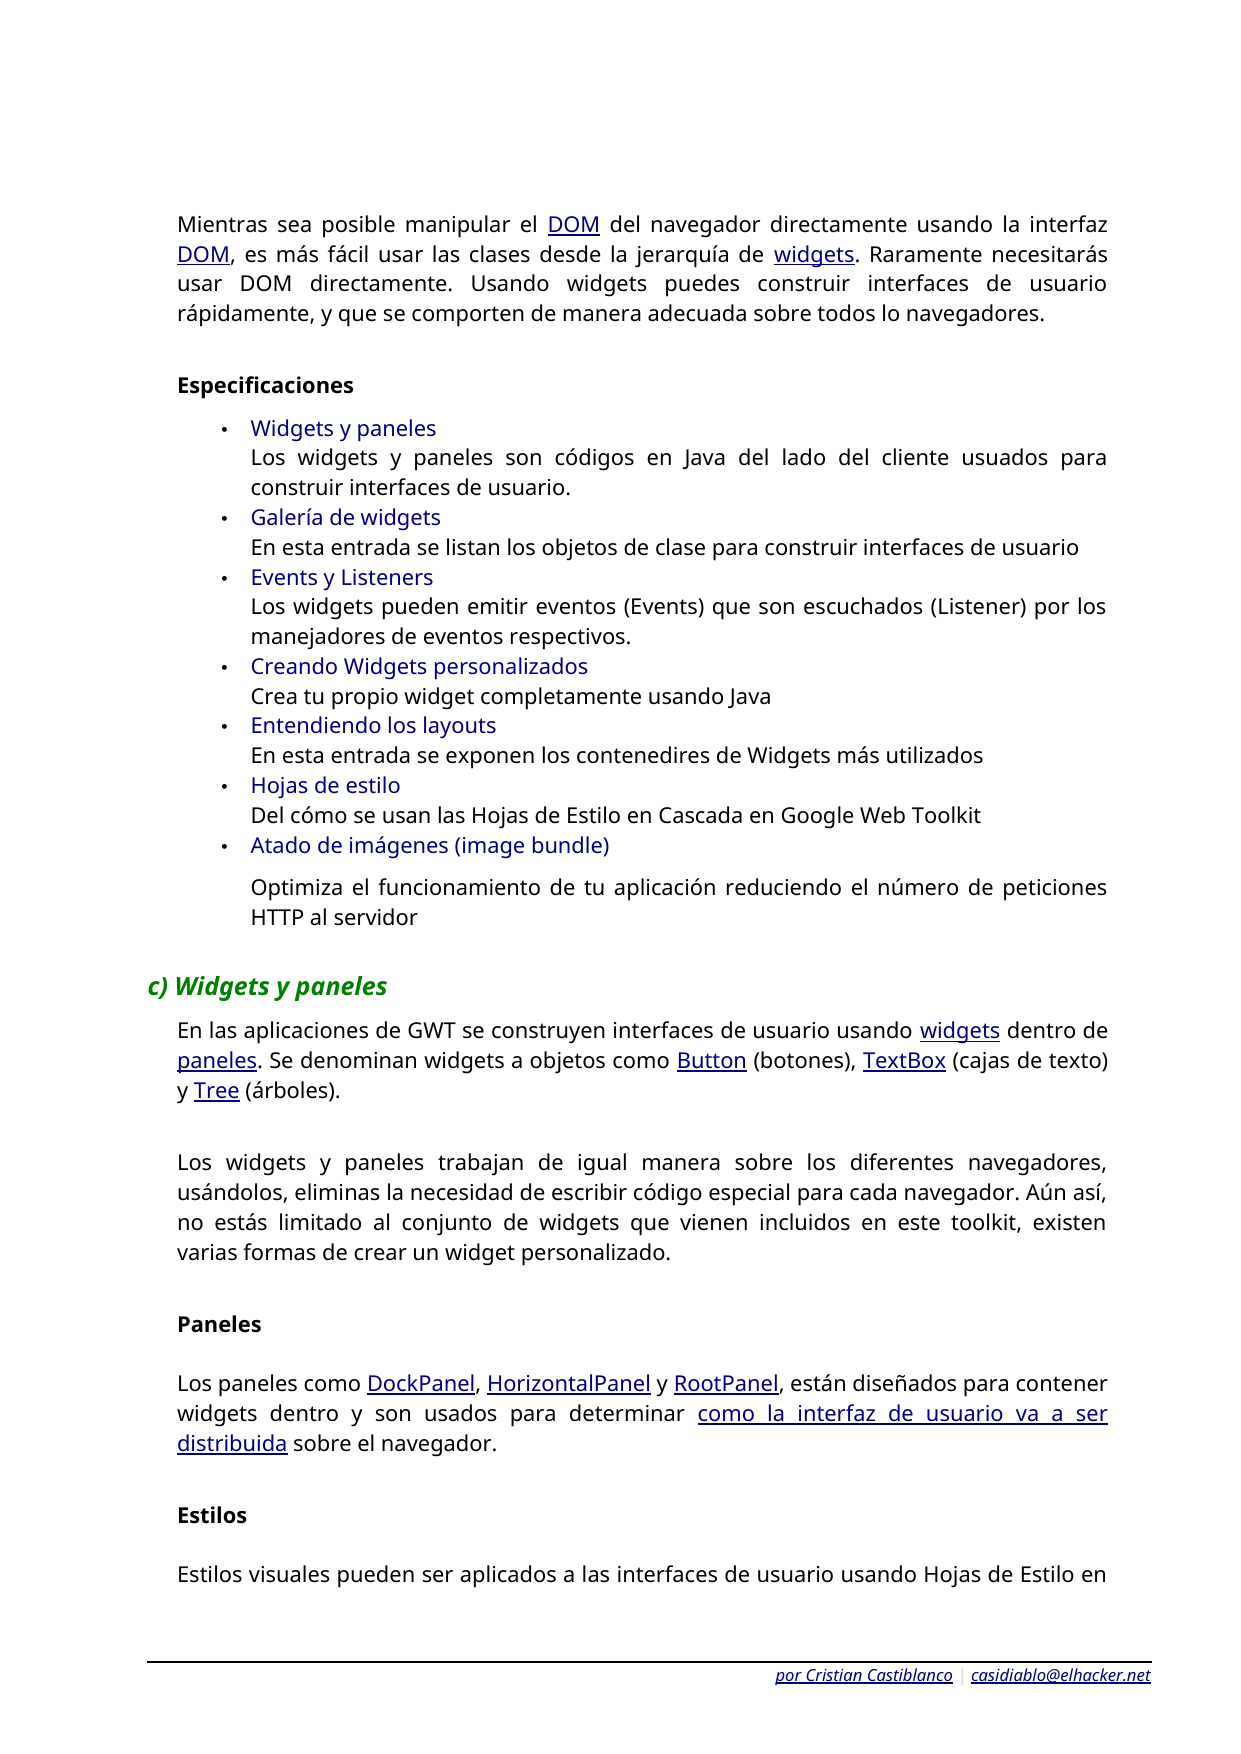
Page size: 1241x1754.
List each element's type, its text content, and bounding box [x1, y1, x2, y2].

list Atado de imágenes (image bundle) [221, 829, 1108, 859]
list Crea tu propio widget completamente usando Java [221, 681, 1108, 710]
list Entendiendo los layouts [221, 710, 1108, 740]
subtitle c) Widgets y paneles [147, 969, 1108, 1003]
text Especificaciones [177, 340, 1108, 400]
list Galería de widgets [221, 502, 1108, 532]
list Hojas de estilo [221, 770, 1108, 800]
text Estilos Estilos visuales pueden ser aplicados a las interfaces de usuario usando Hojas de Estilo en [177, 1470, 1108, 1589]
list Creando Widgets personalizados [221, 651, 1108, 681]
text Paneles Los paneles como DockPanel, HorizontalPanel y RootPanel, están diseñados para contener widgets dentro y son usados para determinar como la interfaz de usuario va a ser distribuida sobre el navegador. [177, 1279, 1108, 1458]
list Los widgets y paneles son códigos en Java del lado del cliente usuados para construir interfaces de usuario. [221, 442, 1108, 502]
list Events y Listeners [221, 561, 1108, 591]
list Widgets y paneles [221, 412, 1108, 442]
list Del cómo se usan las Hojas de Estilo en Cascada en Google Web Toolkit [221, 800, 1108, 829]
text En las aplicaciones de GWT se construyen interfaces de usuario usando widgets dentro de paneles. Se denominan widgets a objetos como Button (botones), TextBox (cajas de texto) y Tree (árboles). [177, 1016, 1108, 1105]
list Los widgets pueden emitir eventos (Events) que son escuchados (Listener) por los manejadores de eventos respectivos. [221, 591, 1108, 651]
list En esta entrada se listan los objetos de clase para construir interfaces de usuario [221, 532, 1108, 561]
list En esta entrada se exponen los contenedires de Widgets más utilizados [221, 740, 1108, 770]
text Los widgets y paneles trabajan de igual manera sobre los diferentes navegadores, usándolos, eliminas la necesidad de escribir código especial para cada navegador. Aún así, no estás limitado al conjunto de widgets que vienen incluidos en este toolkit, existen varias formas de crear un widget personalizado. [177, 1117, 1108, 1266]
text Mientras sea posible manipular el DOM del navegador directamente usando la interfaz DOM, es más fácil usar las clases desde la jerarquía de widgets. Raramente necesitarás usar DOM directamente. Usando widgets puedes construir interfaces de usuario rápidamente, y que se comporten de manera adecuada sobre todos lo navegadores. [177, 179, 1108, 328]
list Optimiza el funcionamiento de tu aplicación reduciendo el número de peticiones HTTP al servidor [221, 872, 1108, 931]
